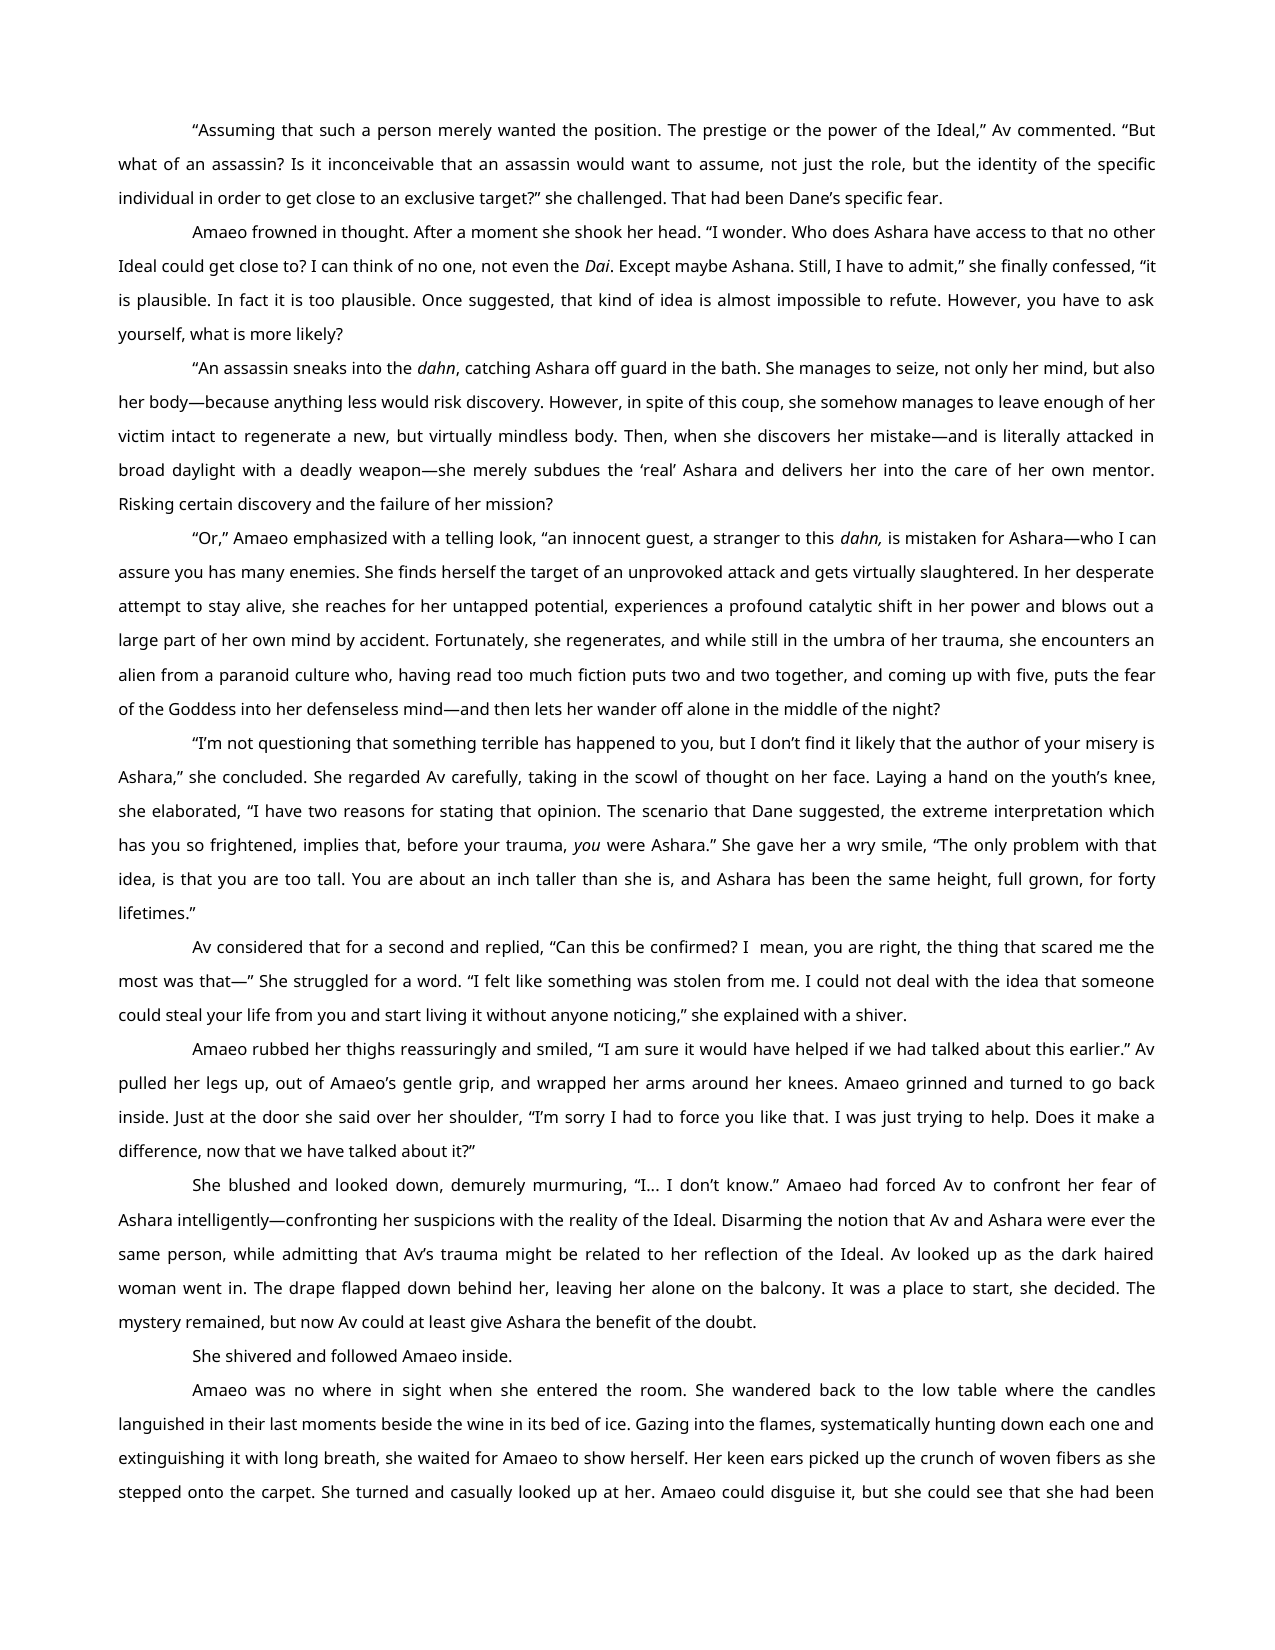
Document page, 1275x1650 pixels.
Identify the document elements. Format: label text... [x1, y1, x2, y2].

text “An assassin sneaks into the dahn, catching Ashara off guard in the bath. She manages to seize, not only her mind, but also her body—because anything less would risk discovery. However, in spite of this coup, she somehow manages to leave enough of her victim intact to regenerate a new, but virtually mindless body. Then, when she discovers her mistake—and is literally attacked in broad daylight with a deadly weapon—she merely subdues the ‘real’ Ashara and delivers her into the care of her own mentor. Risking certain discovery and the failure of her mission? [118, 357, 1157, 516]
text Amaeo rubbed her thighs reassuringly and smiled, “I am sure it would have helped if we had talked about this earlier.” Av pulled her legs up, out of Amaeo’s gentle grip, and wrapped her arms around her knees. Amaeo grinned and turned to go back inside. Just at the door she said over her shoulder, “I’m sorry I had to force you like that. I was just trying to help. Does it make a difference, now that we have talked about it?” [118, 1038, 1157, 1163]
text Amaeo frowned in thought. After a moment she shook her head. “I wonder. Who does Ashara have access to that no other Ideal could get close to? I can think of no one, not even the Dai. Except maybe Ashana. Still, I have to admit,” she finally confessed, “it is plausible. In fact it is too plausible. Once suggested, that kind of idea is almost impossible to refute. However, you have to ask yourself, what is more likely? [118, 220, 1157, 345]
text Amaeo was no where in sight when she entered the room. She wandered back to the low table where the candles languished in their last moments beside the wine in its bed of ice. Gazing into the flames, systematically hunting down each one and extinguishing it with long breath, she waited for Amaeo to show herself. Her keen ears picked up the crunch of woven fibers as she stepped onto the carpet. She turned and casually looked up at her. Amaeo could disguise it, but she could see that she had been [118, 1378, 1157, 1503]
text She blushed and looked down, demurely murmuring, “I... I don’t know.” Amaeo had forced Av to confront her fear of Ashara intelligently—confronting her suspicions with the reality of the Ideal. Disarming the notion that Av and Ashara were ever the same person, while admitting that Av’s trauma might be related to her reflection of the Ideal. Av looked up as the dark haired woman went in. The drape flapped down behind her, leaving her alone on the balcony. It was a place to start, she decided. The mystery remained, but now Av could at least give Ashara the benefit of the doubt. [118, 1174, 1157, 1333]
text “I’m not questioning that something terrible has happened to you, but I don’t find it likely that the author of your misery is Ashara,” she concluded. She regarded Av carefully, taking in the scowl of thought on her face. Laying a hand on the youth’s knee, she elaborated, “I have two reasons for stating that opinion. The scenario that Dane suggested, the extreme interpretation which has you so frightened, implies that, before your trauma, you were Ashara.” She gave her a wry smile, “The only problem with that idea, is that you are too tall. You are about an inch taller than she is, and Ashara has been the same height, full grown, for forty lifetimes.” [118, 731, 1157, 924]
text “Or,” Amaeo emphasized with a telling look, “an innocent guest, a stranger to this dahn, is mistaken for Ashara—who I can assure you has many enemies. She finds herself the target of an unprovoked attack and gets virtually slaughtered. In her desperate attempt to stay alive, she reaches for her untapped potential, experiences a profound catalytic shift in her power and blows out a large part of her own mind by accident. Fortunately, she regenerates, and while still in the umbra of her trauma, she encounters an alien from a paranoid culture who, having read too much fiction puts two and two together, and coming up with five, puts the fear of the Goddess into her defenseless mind—and then lets her wander off alone in the middle of the night? [118, 527, 1157, 720]
text She shivered and followed Amaeo inside. [118, 1344, 1157, 1367]
text “Assuming that such a person merely wanted the position. The prestige or the power of the Ideal,” Av commented. “But what of an assassin? Is it inconceivable that an assassin would want to assume, not just the role, but the identity of the specific individual in order to get close to an exclusive target?” she challenged. That had been Dane’s specific fear. [118, 118, 1157, 209]
text Av considered that for a second and replied, “Can this be confirmed? I mean, you are right, the thing that scared me the most was that—” She struggled for a word. “I felt like something was stolen from me. I could not deal with the idea that someone could steal your life from you and start living it without anyone noticing,” she explained with a shiver. [118, 936, 1157, 1026]
